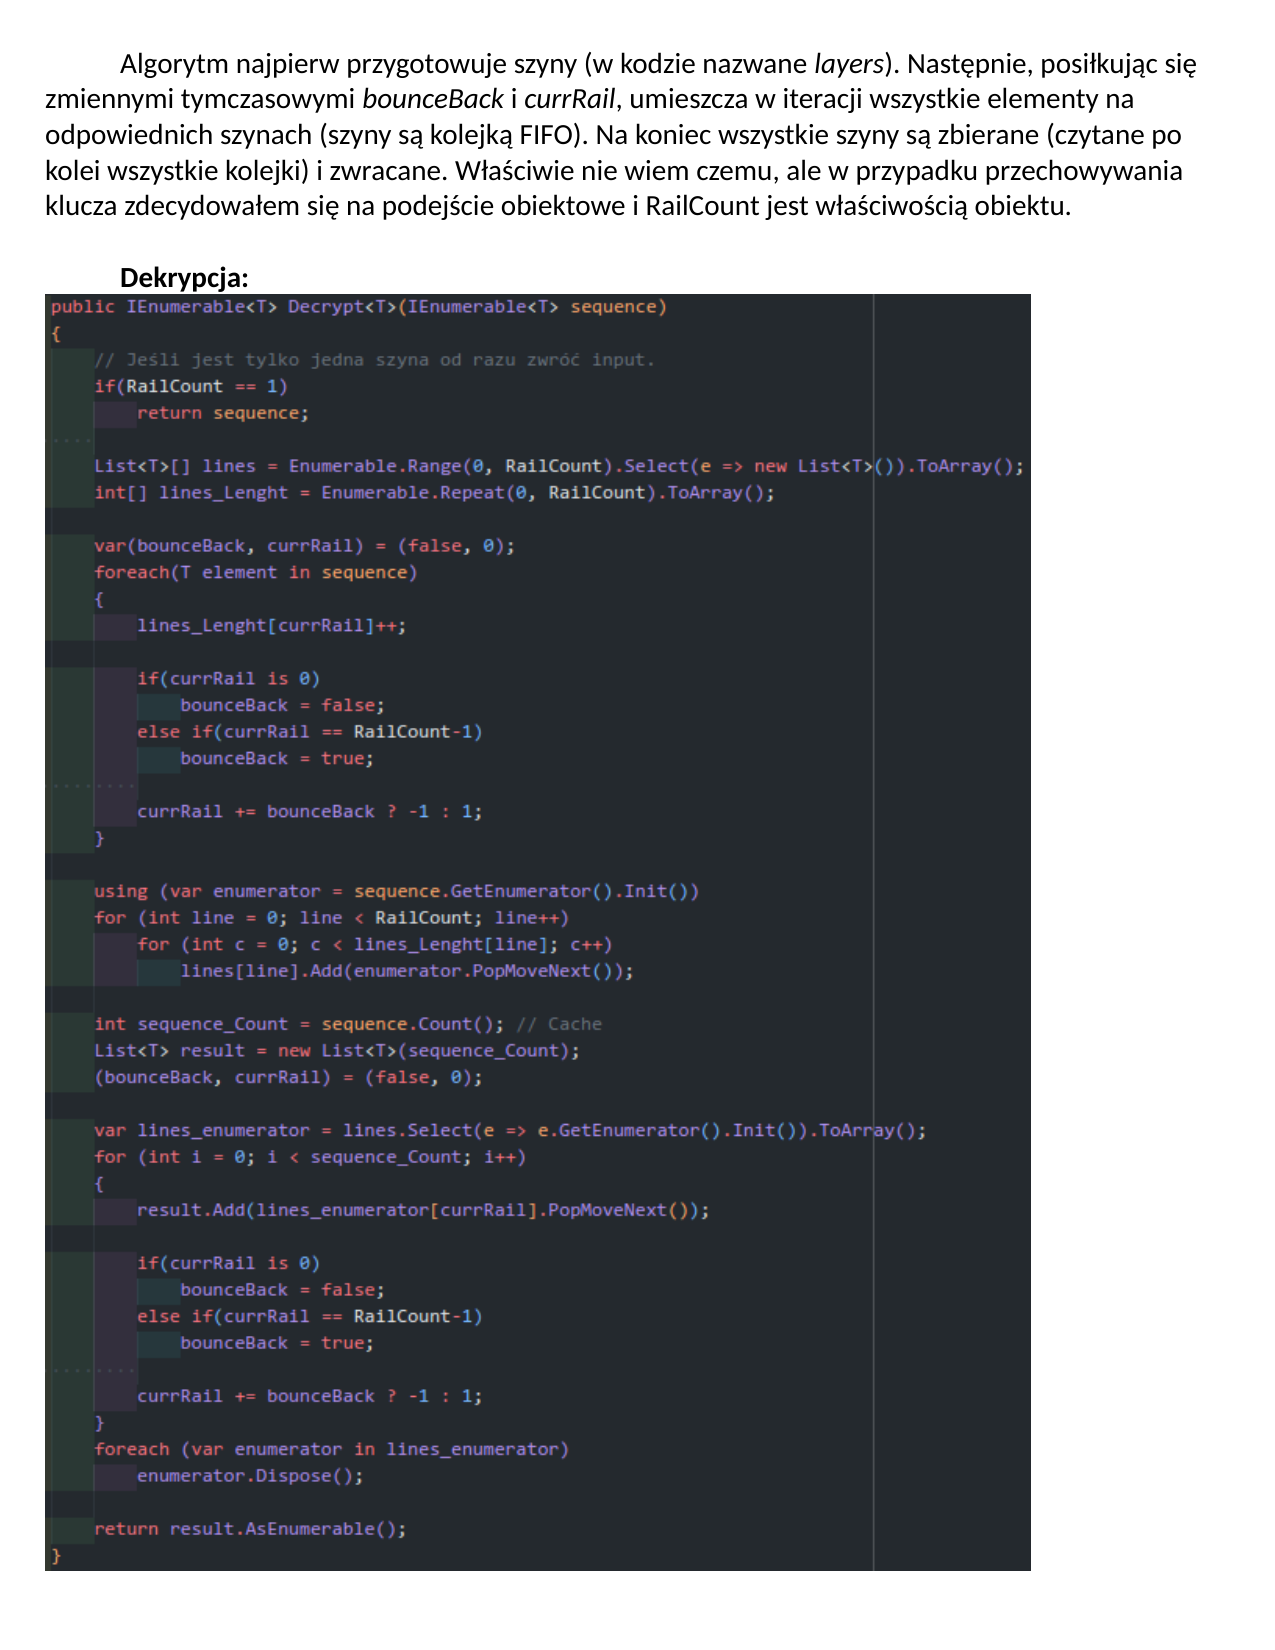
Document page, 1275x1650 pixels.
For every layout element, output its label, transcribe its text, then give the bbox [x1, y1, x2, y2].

picture [45, 294, 1031, 1571]
text Dekrypcja: [45, 259, 1230, 294]
text Algorytm najpierw przygotowuje szyny (w kodzie nazwane layers). Następnie, posiłkując się zmiennymi tymczasowymi bounceBack i currRail, umieszcza w iteracji wszystkie elementy na odpowiednich szynach (szyny są kolejką FIFO). Na koniec wszystkie szyny są zbierane (czytane po kolei wszystkie kolejki) i zwracane. Właściwie nie wiem czemu, ale w przypadku przechowywania klucza zdecydowałem się na podejście obiektowe i RailCount jest właściwością obiektu. [45, 45, 1230, 223]
